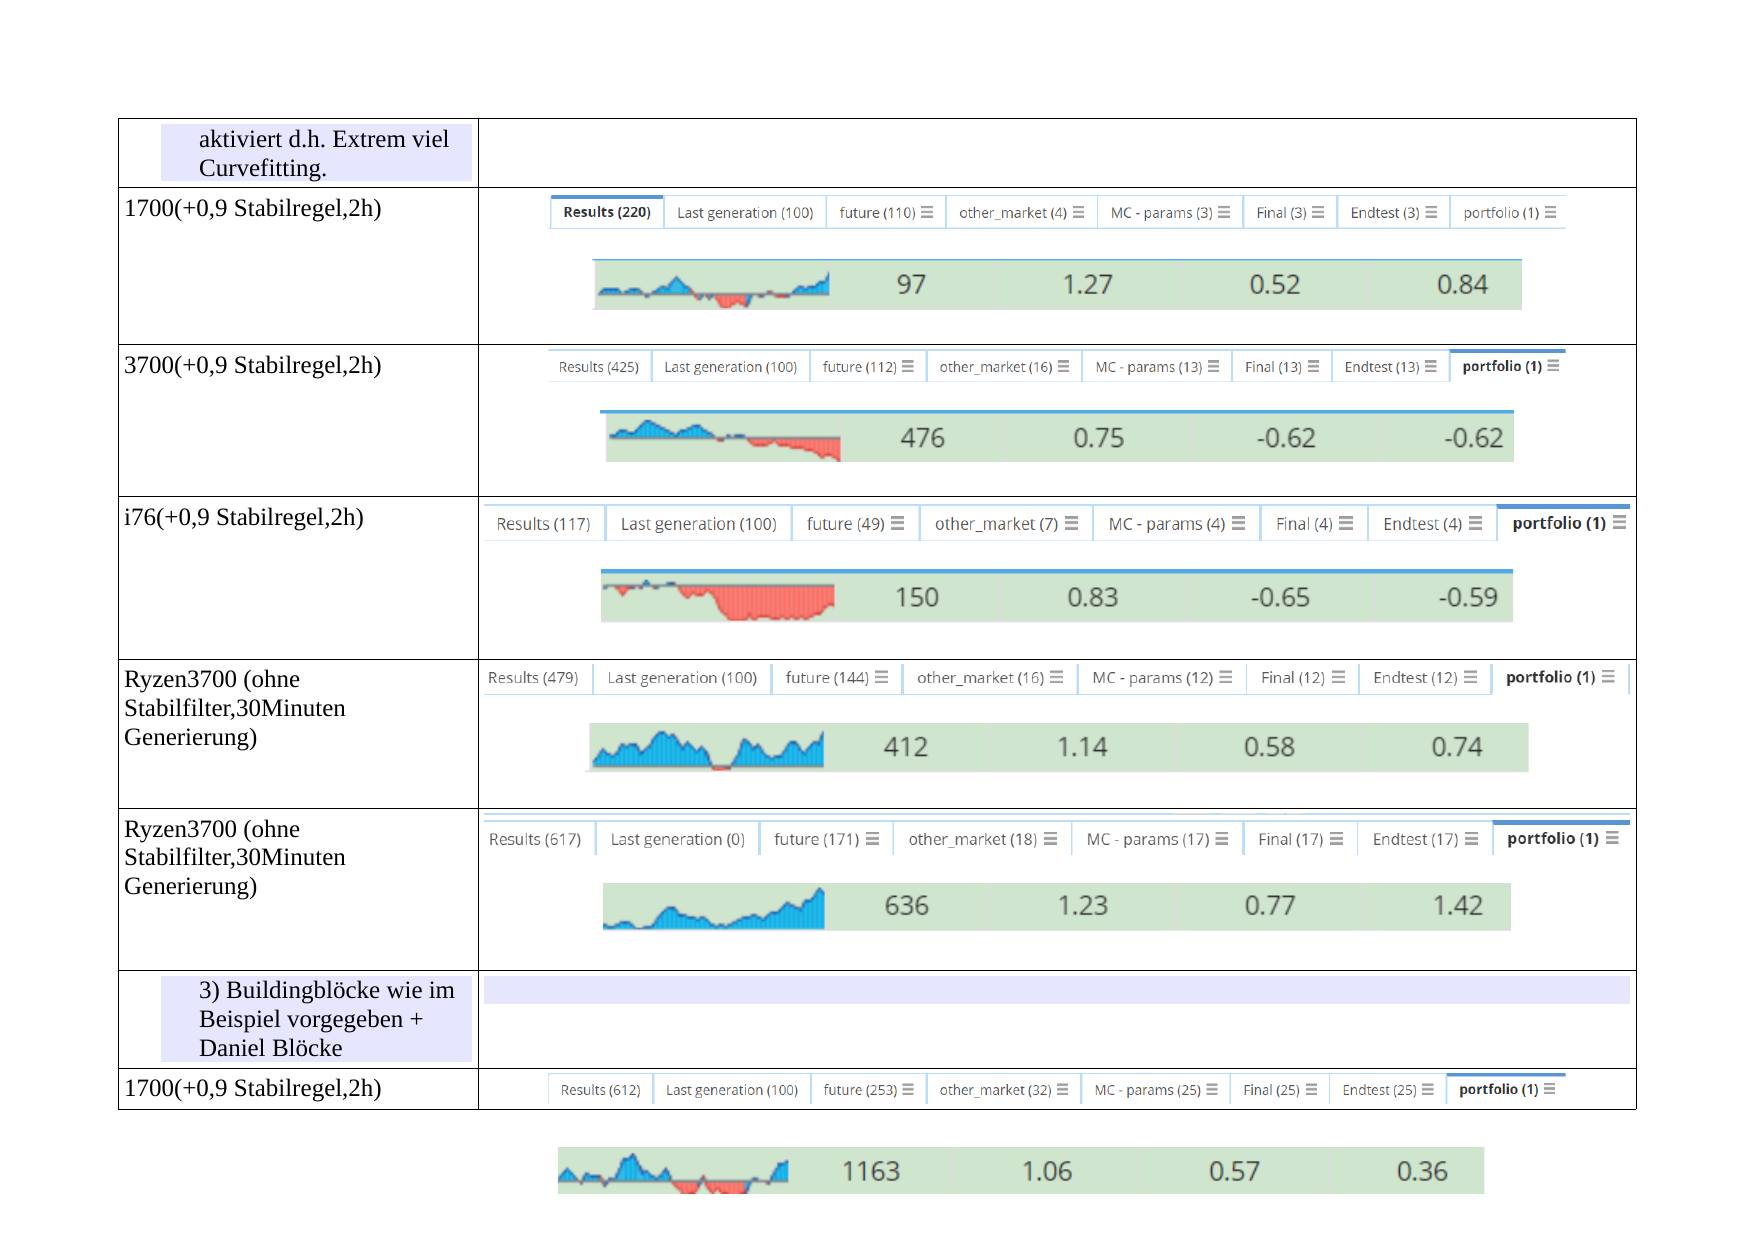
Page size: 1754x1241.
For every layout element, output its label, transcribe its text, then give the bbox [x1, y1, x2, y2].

picture [483, 813, 1631, 855]
table_cell [479, 660, 1636, 723]
picture [483, 664, 1631, 695]
picture [603, 883, 1511, 936]
table_cell Ryzen3700 (ohne Stabilfilter,30Minuten Generierung) [119, 660, 478, 808]
table_cell [479, 345, 1636, 496]
picture [592, 259, 1522, 310]
table_cell [479, 497, 1636, 658]
table_cell [479, 310, 1636, 344]
table_cell 1700(+0,9 Stabilregel,2h) [119, 188, 478, 344]
table_cell Ryzen3700 (ohne Stabilfilter,30Minuten Generierung) [119, 809, 478, 970]
table_cell [479, 971, 1636, 1068]
picture [600, 410, 1514, 462]
table_cell [479, 774, 1636, 808]
picture [600, 569, 1514, 624]
table_cell i76(+0,9 Stabilregel,2h) [119, 497, 478, 658]
picture [548, 349, 1566, 382]
picture [548, 193, 1566, 231]
table_cell [479, 119, 1636, 187]
table_cell [479, 724, 585, 773]
picture [585, 723, 1529, 774]
table_cell aktiviert d.h. Extrem viel Curvefitting. [119, 119, 478, 187]
table_cell [479, 1074, 1636, 1109]
table_cell [479, 1069, 1636, 1073]
table_cell [1522, 260, 1636, 309]
table_cell [479, 260, 592, 309]
table_cell 3700(+0,9 Stabilregel,2h) [119, 345, 478, 496]
table_cell 3) Buildingblöcke wie im Beispiel vorgegeben + Daniel Blöcke [119, 971, 478, 1068]
table_cell [1529, 724, 1636, 773]
picture [483, 501, 1631, 541]
table_cell [479, 809, 1636, 970]
table_cell [479, 188, 1636, 259]
table_cell 1700(+0,9 Stabilregel,2h) [119, 1069, 478, 1109]
picture [557, 1147, 1485, 1194]
picture [548, 1073, 1566, 1104]
